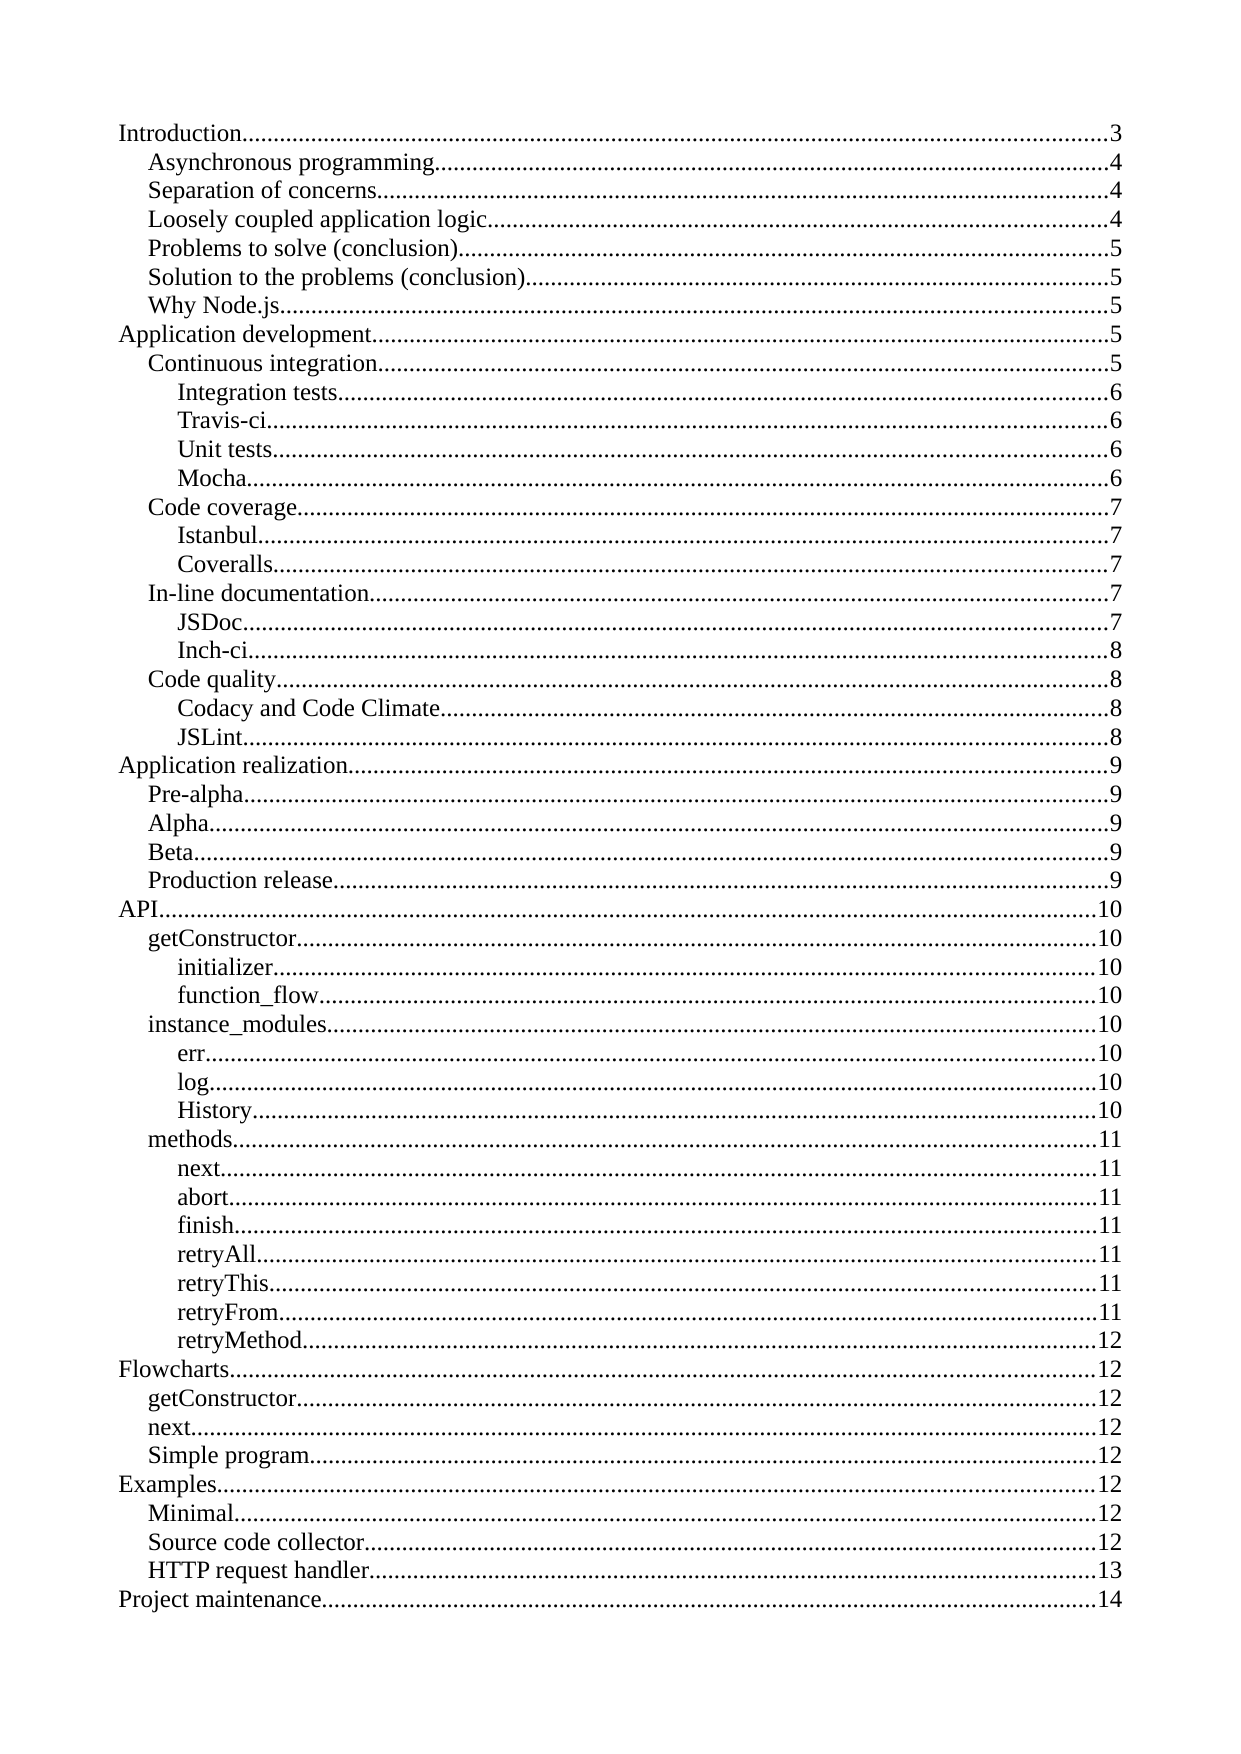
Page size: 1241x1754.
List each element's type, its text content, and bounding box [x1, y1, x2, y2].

text initializer 10 [177, 952, 1122, 981]
text log 10 [177, 1067, 1122, 1096]
text Solution to the problems (conclusion) 5 [148, 262, 1122, 291]
text Flowcharts 12 [118, 1354, 1122, 1383]
text retryFrom 11 [177, 1297, 1122, 1326]
text Application realization 9 [118, 751, 1122, 779]
text retryThis 11 [177, 1268, 1122, 1297]
text Travis-ci 6 [177, 406, 1122, 434]
text Introduction 3 [118, 118, 1122, 147]
text Mocha 6 [177, 463, 1122, 492]
text Examples 12 [118, 1469, 1122, 1498]
text retryAll 11 [177, 1239, 1122, 1268]
text Loosely coupled application logic 4 [148, 204, 1122, 233]
text Simple program 12 [148, 1441, 1122, 1469]
text Unit tests 6 [177, 434, 1122, 463]
text JSDoc 7 [177, 607, 1122, 636]
text Application development 5 [118, 319, 1122, 348]
text function_flow 10 [177, 981, 1122, 1009]
text HTTP request handler 13 [148, 1556, 1122, 1584]
text Integration tests 6 [177, 377, 1122, 406]
text Codacy and Code Climate 8 [177, 693, 1122, 722]
text Coveralls 7 [177, 549, 1122, 578]
text In-line documentation 7 [148, 578, 1122, 607]
text JSLint 8 [177, 722, 1122, 751]
text Asynchronous programming 4 [148, 147, 1122, 176]
text methods 11 [148, 1124, 1122, 1153]
text next 12 [148, 1412, 1122, 1441]
text Minimal 12 [148, 1498, 1122, 1527]
text Problems to solve (conclusion) 5 [148, 233, 1122, 262]
text Code coverage 7 [148, 492, 1122, 521]
text Istanbul 7 [177, 521, 1122, 549]
text Pre-alpha 9 [148, 779, 1122, 808]
text API 10 [118, 894, 1122, 923]
text err 10 [177, 1038, 1122, 1067]
text Why Node.js 5 [148, 291, 1122, 319]
text instance_modules 10 [148, 1009, 1122, 1038]
text finish 11 [177, 1211, 1122, 1239]
text Separation of concerns 4 [148, 176, 1122, 204]
text Code quality 8 [148, 664, 1122, 693]
text Project maintenance 14 [118, 1584, 1122, 1613]
text abort 11 [177, 1182, 1122, 1211]
text Production release 9 [148, 866, 1122, 894]
text History 10 [177, 1096, 1122, 1124]
text Inch-ci 8 [177, 636, 1122, 664]
text Alpha 9 [148, 808, 1122, 837]
text getConstructor 12 [148, 1383, 1122, 1412]
text Beta 9 [148, 837, 1122, 866]
text getConstructor 10 [148, 923, 1122, 952]
text Continuous integration 5 [148, 348, 1122, 377]
text retryMethod 12 [177, 1326, 1122, 1354]
text Source code collector 12 [148, 1527, 1122, 1556]
text next 11 [177, 1153, 1122, 1182]
